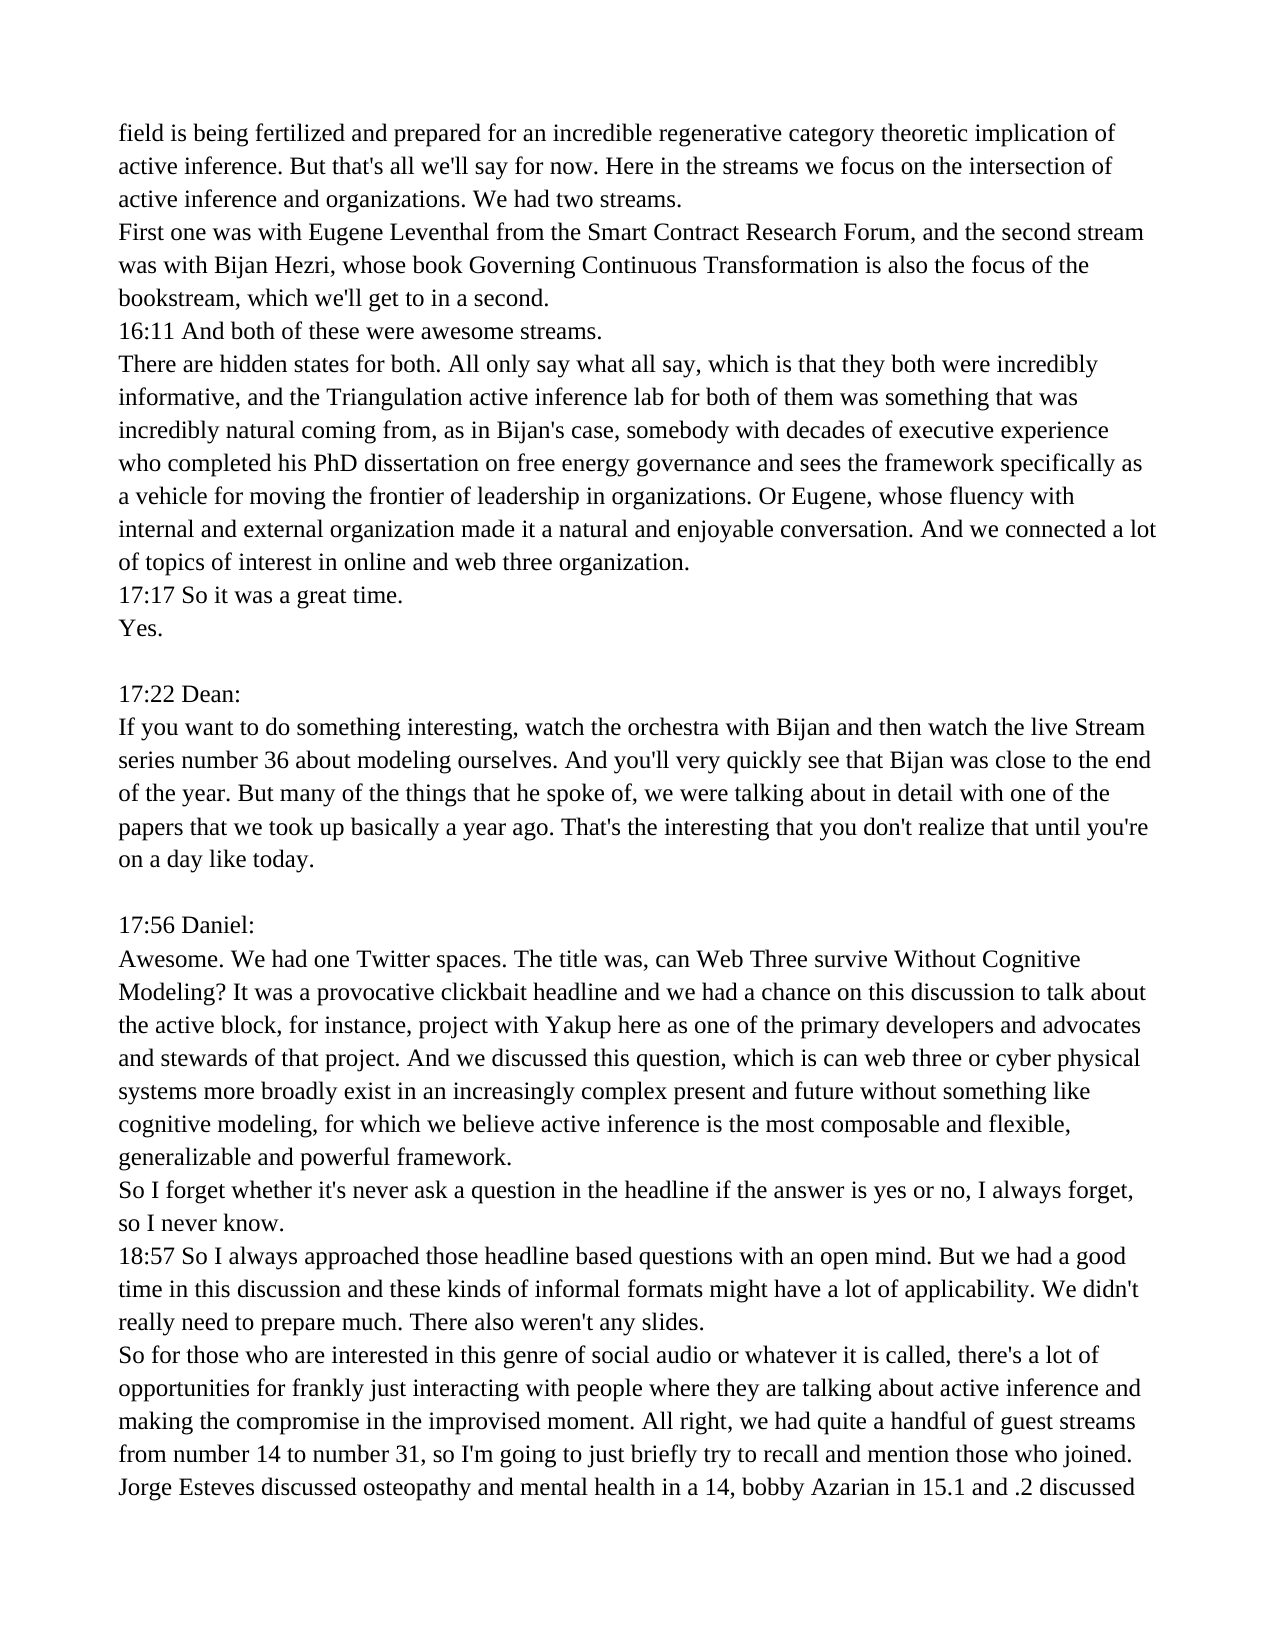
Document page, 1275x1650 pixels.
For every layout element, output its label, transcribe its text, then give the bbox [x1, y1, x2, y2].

text 17:56 Daniel: [118, 911, 1157, 939]
text So for those who are interested in this genre of social audio or whatever it is called, there's a lot of opportunities for frankly just interacting with people where they are talking about active inference and making the compromise in the improvised moment. All right, we had quite a handful of guest streams from number 14 to number 31, so I'm going to just briefly try to recall and mention those who joined. Jorge Esteves discussed osteopathy and mental health in a 14, bobby Azarian in 15.1 and .2 discussed [118, 1340, 1157, 1501]
text First one was with Eugene Leventhal from the Smart Contract Research Forum, and the second stream was with Bijan Hezri, whose book Governing Continuous Transformation is also the focus of the bookstream, which we'll get to in a second. [118, 217, 1157, 312]
text There are hidden states for both. All only say what all say, which is that they both were incredibly informative, and the Triangulation active inference lab for both of them was something that was incredibly natural coming from, as in Bijan's case, somebody with decades of executive experience who completed his PhD dissertation on free energy governance and sees the framework specifically as a vehicle for moving the frontier of leadership in organizations. Or Eugene, whose fluency with internal and external organization made it a natural and enjoyable conversation. And we connected a lot of topics of interest in online and web three organization. [118, 349, 1157, 576]
text 17:22 Dean: [118, 679, 1157, 708]
text 18:57 So I always approached those headline based questions with an open mind. But we had a good time in this discussion and these kinds of informal formats might have a lot of applicability. We didn't really need to prepare much. There also weren't any slides. [118, 1241, 1157, 1336]
text Yes. [118, 613, 1157, 642]
text Awesome. We had one Twitter spaces. The title was, can Web Three survive Without Cognitive Modeling? It was a provocative clickbait headline and we had a chance on this discussion to talk about the active block, for instance, project with Yakup here as one of the primary developers and advocates and stewards of that project. And we discussed this question, which is can web three or cyber physical systems more broadly exist in an increasingly complex present and future without something like cognitive modeling, for which we believe active inference is the most composable and flexible, generalizable and powerful framework. [118, 944, 1157, 1171]
text field is being fertilized and prepared for an incredible regenerative category theoretic implication of active inference. But that's all we'll say for now. Here in the streams we focus on the intersection of active inference and organizations. We had two streams. [118, 118, 1157, 213]
text So I forget whether it's never ask a question in the headline if the answer is yes or no, I always forget, so I never know. [118, 1175, 1157, 1237]
text 17:17 So it was a great time. [118, 580, 1157, 609]
text If you want to do something interesting, watch the orchestra with Bijan and then watch the live Stream series number 36 about modeling ourselves. And you'll very quickly see that Bijan was close to the end of the year. But many of the things that he spoke of, we were talking about in detail with one of the papers that we took up basically a year ago. That's the interesting that you don't realize that until you're on a day like today. [118, 712, 1157, 873]
text 16:11 And both of these were awesome streams. [118, 316, 1157, 345]
